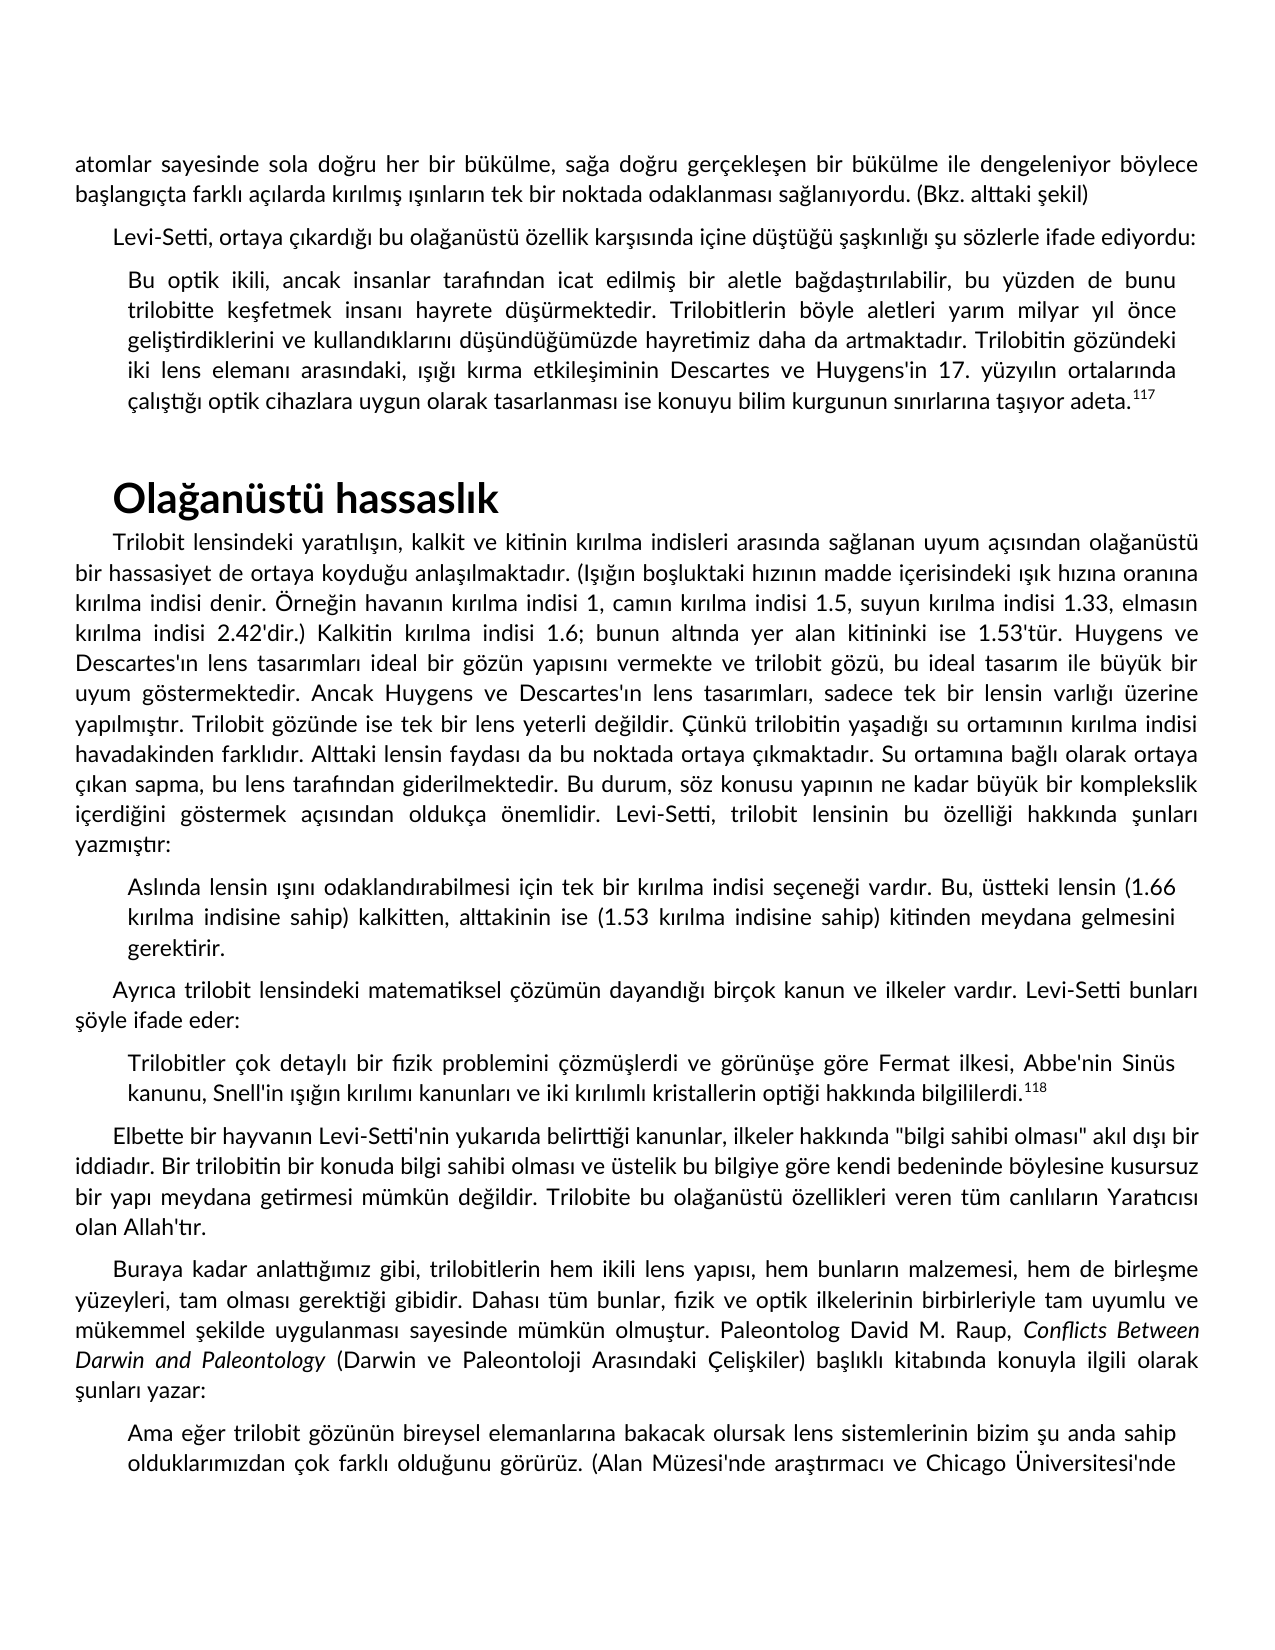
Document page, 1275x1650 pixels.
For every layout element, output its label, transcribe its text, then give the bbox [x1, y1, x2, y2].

text Trilobitler çok detaylı bir fizik problemini çözmüşlerdi ve görünüşe göre Fermat ilkesi, Abbe'nin Sinüs kanunu, Snell'in ışığın kırılımı kanunları ve iki kırılımlı kristallerin optiği hakkında bilgililerdi.118 [127, 1049, 1177, 1107]
text Buraya kadar anlattığımız gibi, trilobitlerin hem ikili lens yapısı, hem bunların malzemesi, hem de birleşme yüzeyleri, tam olması gerektiği gibidir. Dahası tüm bunlar, fizik ve optik ilkelerinin birbirleriyle tam uyumlu ve mükemmel şekilde uygulanması sayesinde mümkün olmuştur. Paleontolog David M. Raup, Conflicts Between Darwin and Paleontology (Darwin ve Paleontoloji Arasındaki Çelişkiler) başlıklı kitabında konuyla ilgili olarak şunları yazar: [75, 1255, 1200, 1403]
subtitle Olağanüstü hassaslık [112, 472, 1200, 522]
text Ayrıca trilobit lensindeki matematiksel çözümün dayandığı birçok kanun ve ilkeler vardır. Levi-Setti bunları şöyle ifade eder: [75, 976, 1200, 1034]
text Ama eğer trilobit gözünün bireysel elemanlarına bakacak olursak lens sistemlerinin bizim şu anda sahip olduklarımızdan çok farklı olduğunu görürüz. (Alan Müzesi'nde araştırmacı ve Chicago Üniversitesi'nde [127, 1419, 1177, 1476]
text Aslında lensin ışını odaklandırabilmesi için tek bir kırılma indisi seçeneği vardır. Bu, üstteki lensin (1.66 kırılma indisine sahip) kalkitten, alttakinin ise (1.53 kırılma indisine sahip) kitinden meydana gelmesini gerektirir. [127, 873, 1177, 961]
text atomlar sayesinde sola doğru her bir bükülme, sağa doğru gerçekleşen bir bükülme ile dengeleniyor böylece başlangıçta farklı açılarda kırılmış ışınların tek bir noktada odaklanması sağlanıyordu. (Bkz. alttaki şekil) [75, 150, 1200, 208]
text Elbette bir hayvanın Levi-Setti'nin yukarıda belirttiği kanunlar, ilkeler hakkında "bilgi sahibi olması" akıl dışı bir iddiadır. Bir trilobitin bir konuda bilgi sahibi olması ve üstelik bu bilgiye göre kendi bedeninde böylesine kusursuz bir yapı meydana getirmesi mümkün değildir. Trilobite bu olağanüstü özellikleri veren tüm canlıların Yaratıcısı olan Allah'tır. [75, 1122, 1200, 1240]
text Levi-Setti, ortaya çıkardığı bu olağanüstü özellik karşısında içine düştüğü şaşkınlığı şu sözlerle ifade ediyordu: [75, 223, 1200, 250]
text Trilobit lensindeki yaratılışın, kalkit ve kitinin kırılma indisleri arasında sağlanan uyum açısından olağanüstü bir hassasiyet de ortaya koyduğu anlaşılmaktadır. (Işığın boşluktaki hızının madde içerisindeki ışık hızına oranına kırılma indisi denir. Örneğin havanın kırılma indisi 1, camın kırılma indisi 1.5, suyun kırılma indisi 1.33, elmasın kırılma indisi 2.42'dir.) Kalkitin kırılma indisi 1.6; bunun altında yer alan kitininki ise 1.53'tür. Huygens ve Descartes'ın lens tasarımları ideal bir gözün yapısını vermekte ve trilobit gözü, bu ideal tasarım ile büyük bir uyum göstermektedir. Ancak Huygens ve Descartes'ın lens tasarımları, sadece tek bir lensin varlığı üzerine yapılmıştır. Trilobit gözünde ise tek bir lens yeterli değildir. Çünkü trilobitin yaşadığı su ortamının kırılma indisi havadakinden farklıdır. Alttaki lensin faydası da bu noktada ortaya çıkmaktadır. Su ortamına bağlı olarak ortaya çıkan sapma, bu lens tarafından giderilmektedir. Bu durum, söz konusu yapının ne kadar büyük bir komplekslik içerdiğini göstermek açısından oldukça önemlidir. Levi-Setti, trilobit lensinin bu özelliği hakkında şunları yazmıştır: [75, 528, 1200, 858]
text Bu optik ikili, ancak insanlar tarafından icat edilmiş bir aletle bağdaştırılabilir, bu yüzden de bunu trilobitte keşfetmek insanı hayrete düşürmektedir. Trilobitlerin böyle aletleri yarım milyar yıl önce geliştirdiklerini ve kullandıklarını düşündüğümüzde hayretimiz daha da artmaktadır. Trilobitin gözündeki iki lens elemanı arasındaki, ışığı kırma etkileşiminin Descartes ve Huygens'in 17. yüzyılın ortalarında çalıştığı optik cihazlara uygun olarak tasarlanması ise konuyu bilim kurgunun sınırlarına taşıyor adeta.117 [127, 266, 1177, 414]
